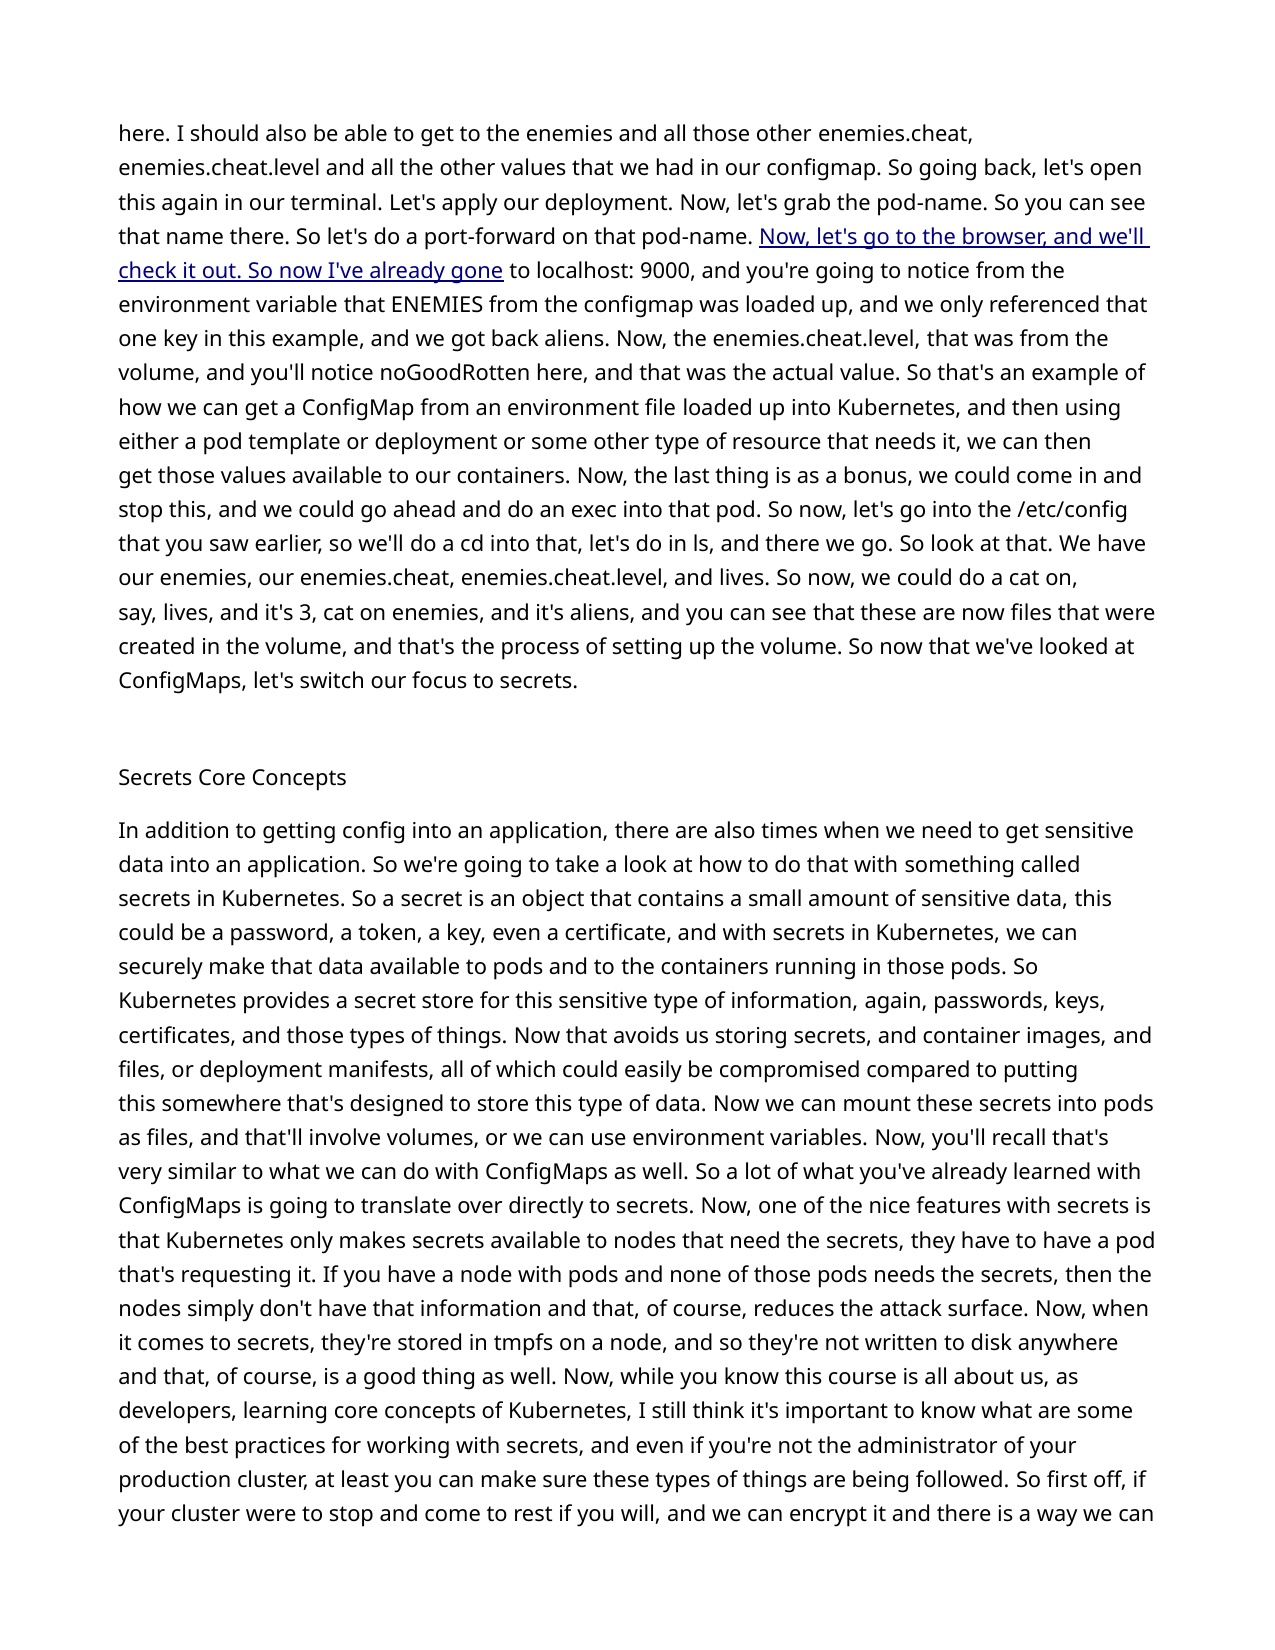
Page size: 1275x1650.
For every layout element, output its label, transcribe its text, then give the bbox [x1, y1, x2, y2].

text In addition to getting config into an application, there are also times when we need to get sensitive data into an application. So we're going to take a look at how to do that with something called secrets in Kubernetes. So a secret is an object that contains a small amount of sensitive data, this could be a password, a token, a key, even a certificate, and with secrets in Kubernetes, we can securely make that data available to pods and to the containers running in those pods. So Kubernetes provides a secret store for this sensitive type of information, again, passwords, keys, certificates, and those types of things. Now that avoids us storing secrets, and container images, and files, or deployment manifests, all of which could easily be compromised compared to putting this somewhere that's designed to store this type of data. Now we can mount these secrets into pods as files, and that'll involve volumes, or we can use environment variables. Now, you'll recall that's very similar to what we can do with ConfigMaps as well. So a lot of what you've already learned with ConfigMaps is going to translate over directly to secrets. Now, one of the nice features with secrets is that Kubernetes only makes secrets available to nodes that need the secrets, they have to have a pod that's requesting it. If you have a node with pods and none of those pods needs the secrets, then the nodes simply don't have that information and that, of course, reduces the attack surface. Now, when it comes to secrets, they're stored in tmpfs on a node, and so they're not written to disk anywhere and that, of course, is a good thing as well. Now, while you know this course is all about us, as developers, learning core concepts of Kubernetes, I still think it's important to know what are some of the best practices for working with secrets, and even if you're not the administrator of your production cluster, at least you can make sure these types of things are being followed. So first off, if your cluster were to stop and come to rest if you will, and we can encrypt it and there is a way we can [118, 815, 1157, 1528]
subtitle Secrets Core Concepts [118, 761, 1157, 791]
text here. I should also be able to get to the enemies and all those other enemies.cheat, enemies.cheat.level and all the other values that we had in our configmap. So going back, let's open this again in our terminal. Let's apply our deployment. Now, let's grab the pod‑name. So you can see that name there. So let's do a port‑forward on that pod‑name. Now, let's go to the browser, and we'll check it out. So now I've already gone to localhost: 9000, and you're going to notice from the environment variable that ENEMIES from the configmap was loaded up, and we only referenced that one key in this example, and we got back aliens. Now, the enemies.cheat.level, that was from the volume, and you'll notice noGoodRotten here, and that was the actual value. So that's an example of how we can get a ConfigMap from an environment file loaded up into Kubernetes, and then using either a pod template or deployment or some other type of resource that needs it, we can then get those values available to our containers. Now, the last thing is as a bonus, we could come in and stop this, and we could go ahead and do an exec into that pod. So now, let's go into the /etc/config that you saw earlier, so we'll do a cd into that, let's do in ls, and there we go. So look at that. We have our enemies, our enemies.cheat, enemies.cheat.level, and lives. So now, we could do a cat on, say, lives, and it's 3, cat on enemies, and it's aliens, and you can see that these are now files that were created in the volume, and that's the process of setting up the volume. So now that we've looked at ConfigMaps, let's switch our focus to secrets. [118, 118, 1157, 694]
